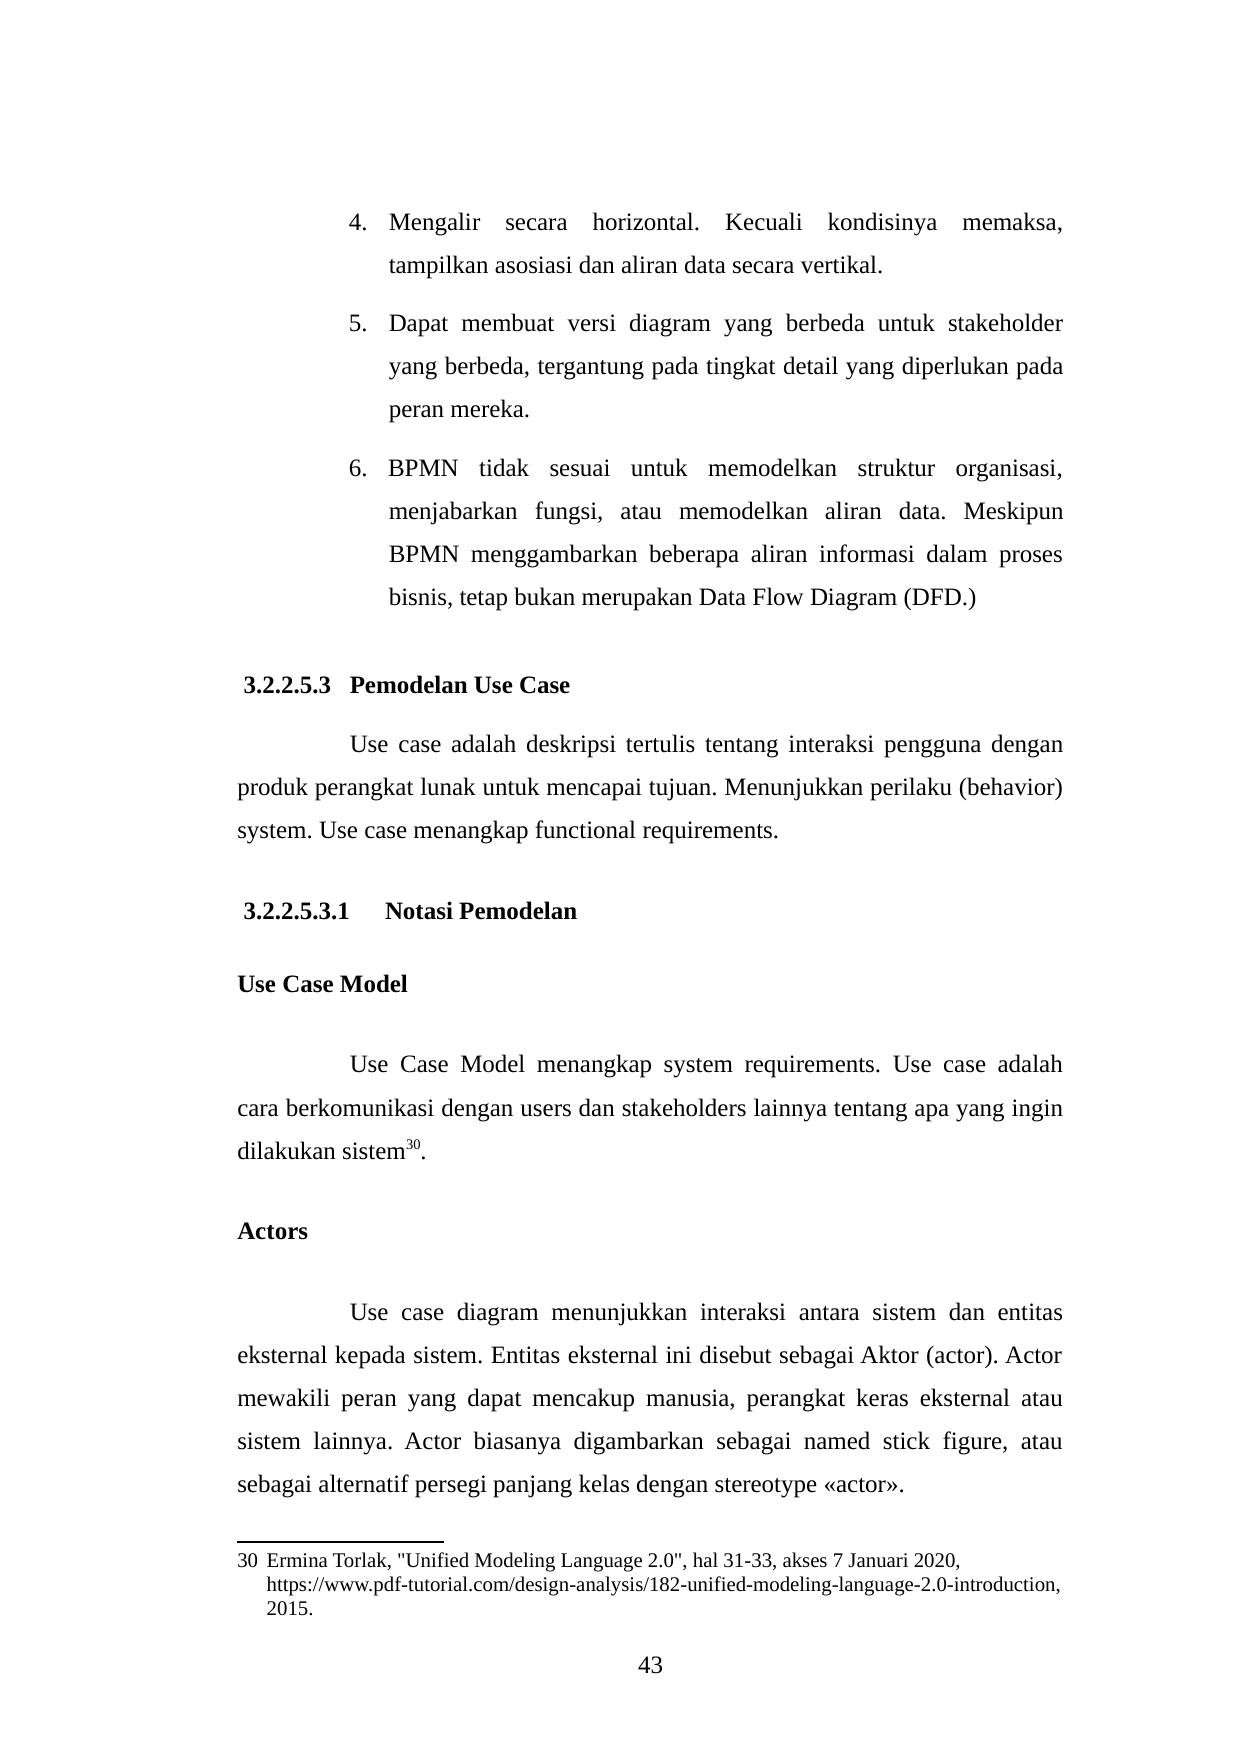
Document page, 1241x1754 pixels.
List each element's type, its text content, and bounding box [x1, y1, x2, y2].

text 5. Dapat membuat versi diagram yang berbeda untuk stakeholder yang berbeda, tergantung pada tingkat detail yang diperlukan pada peran mereka. [349, 308, 1063, 423]
text Use case diagram menunjukkan interaksi antara sistem dan entitas eksternal kepada sistem. Entitas eksternal ini disebut sebagai Aktor (actor). Actor mewakili peran yang dapat mencakup manusia, perangkat keras eksternal atau sistem lainnya. Actor biasanya digambarkan sebagai named stick figure, atau sebagai alternatif persegi panjang kelas dengan stereotype «actor». [237, 1297, 1063, 1498]
text Use Case Model [237, 969, 1063, 998]
text Actors [237, 1216, 1063, 1245]
list Pemodelan Use Case [237, 670, 1063, 699]
list Notasi Pemodelan [237, 896, 1063, 924]
text 4. Mengalir secara horizontal. Kecuali kondisinya memaksa, tampilkan asosiasi dan aliran data secara vertikal. [349, 207, 1063, 279]
text Use Case Model menangkap system requirements. Use case adalah cara berkomunikasi dengan users dan stakeholders lainnya tentang apa yang ingin dilakukan sistem. [237, 1049, 1063, 1164]
text Use case adalah deskripsi tertulis tentang interaksi pengguna dengan produk perangkat lunak untuk mencapai tujuan. Menunjukkan perilaku (behavior) system. Use case menangkap functional requirements. [237, 729, 1063, 844]
text 6. BPMN tidak sesuai untuk memodelkan struktur organisasi, menjabarkan fungsi, atau memodelkan aliran data. Meskipun BPMN menggambarkan beberapa aliran informasi dalam proses bisnis, tetap bukan merupakan Data Flow Diagram (DFD.) [349, 453, 1063, 611]
text Ermina Torlak, "Unified Modeling Language 2.0", hal 31-33, akses 7 Januari 2020, https://www.pdf-tutorial.com/design-analysis/182-unified-modeling-language-2.0-introduction, 2015. [237, 1548, 1063, 1620]
